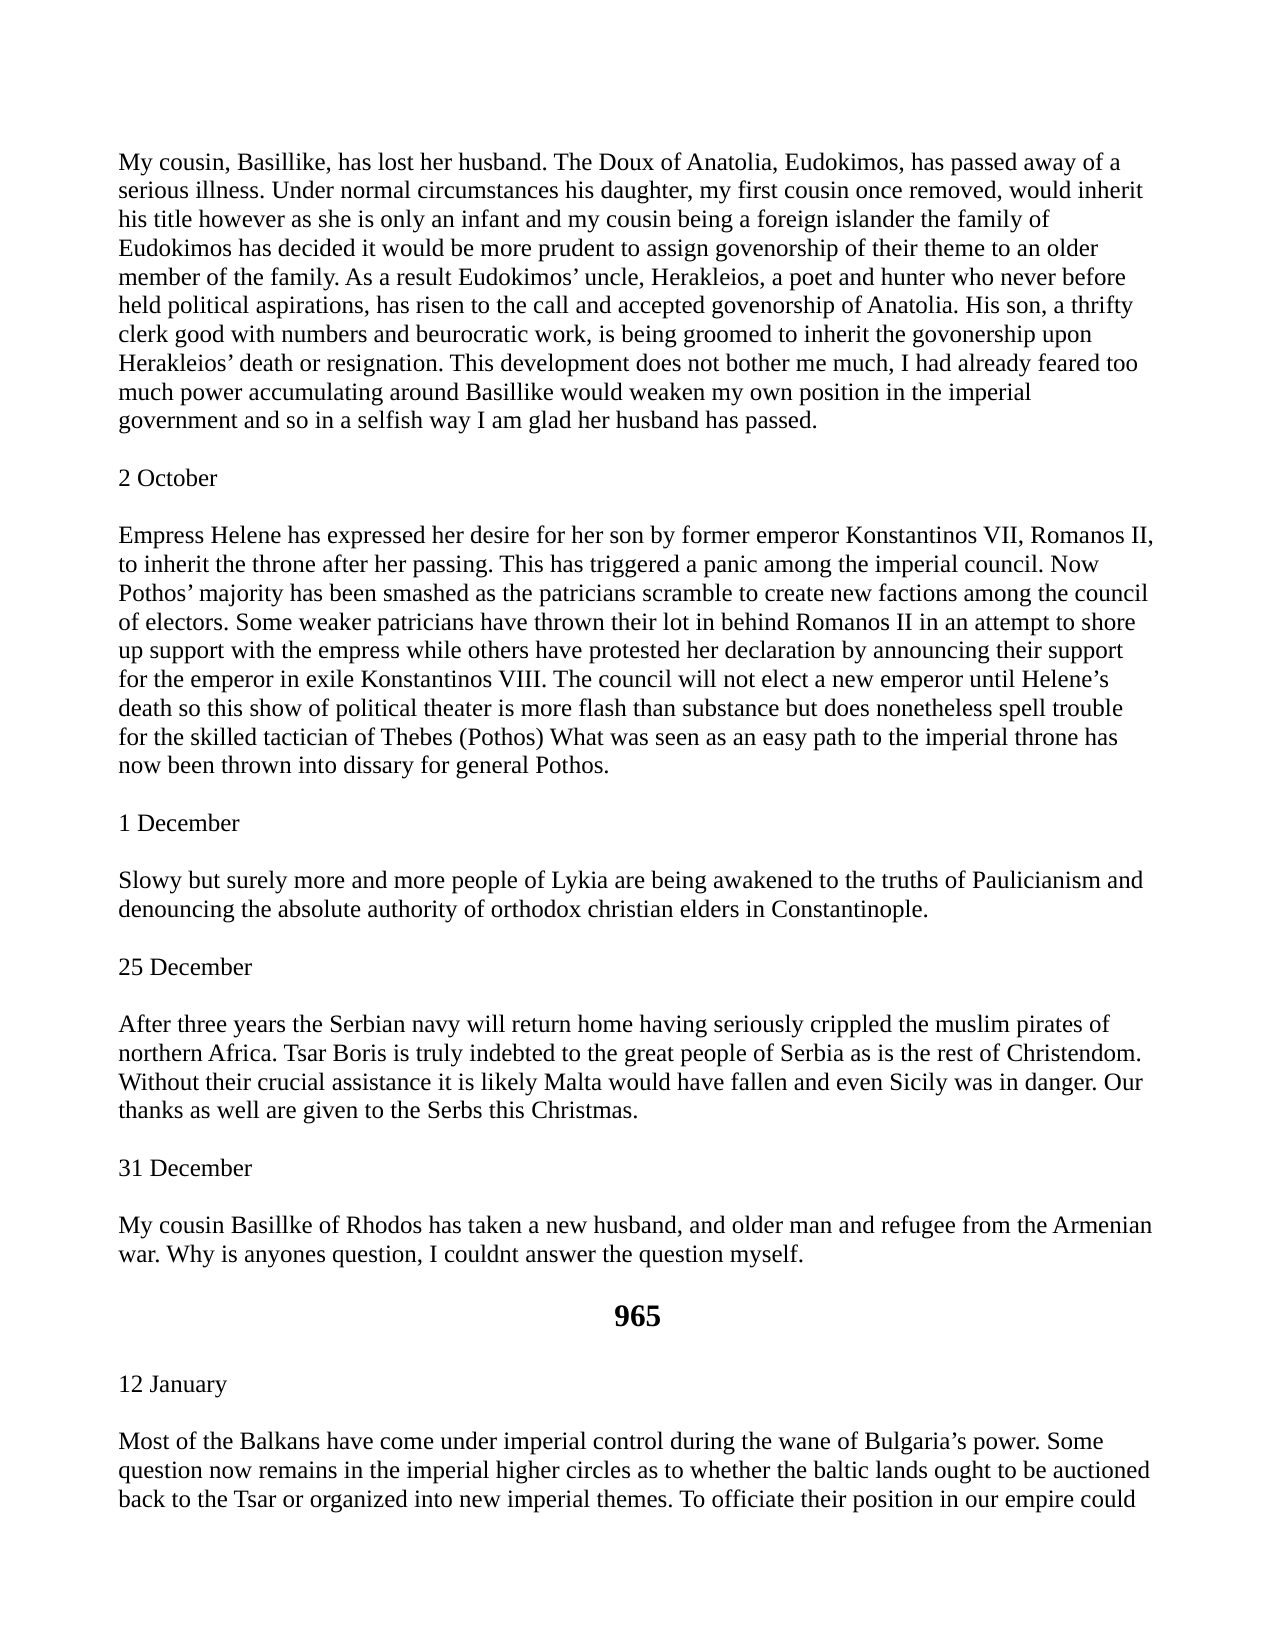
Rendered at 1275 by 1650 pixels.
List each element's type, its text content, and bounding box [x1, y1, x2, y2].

text After three years the Serbian navy will return home having seriously crippled the muslim pirates of northern Africa. Tsar Boris is truly indebted to the great people of Serbia as is the rest of Christendom. Without their crucial assistance it is likely Malta would have fallen and even Sicily was in danger. Our thanks as well are given to the Serbs this Christmas. [118, 1009, 1157, 1124]
text 1 December [118, 808, 1157, 837]
text 31 December [118, 1153, 1157, 1182]
text My cousin, Basillike, has lost her husband. The Doux of Anatolia, Eudokimos, has passed away of a serious illness. Under normal circumstances his daughter, my first cousin once removed, would inherit his title however as she is only an infant and my cousin being a foreign islander the family of Eudokimos has decided it would be more prudent to assign govenorship of their theme to an older member of the family. As a result Eudokimos’ uncle, Herakleios, a poet and hunter who never before held political aspirations, has risen to the call and accepted govenorship of Anatolia. His son, a thrifty clerk good with numbers and beurocratic work, is being groomed to inherit the govonership upon Herakleios’ death or resignation. This development does not bother me much, I had already feared too much power accumulating around Basillike would weaken my own position in the imperial government and so in a selfish way I am glad her husband has passed. [118, 147, 1157, 434]
text 12 January [118, 1369, 1157, 1397]
text 965 [118, 1297, 1157, 1333]
text Most of the Balkans have come under imperial control during the wane of Bulgaria’s power. Some question now remains in the imperial higher circles as to whether the baltic lands ought to be auctioned back to the Tsar or organized into new imperial themes. To officiate their position in our empire could [118, 1426, 1157, 1512]
text Slowy but surely more and more people of Lykia are being awakened to the truths of Paulicianism and denouncing the absolute authority of orthodox christian elders in Constantinople. [118, 866, 1157, 923]
text 2 October [118, 463, 1157, 492]
text My cousin Basillke of Rhodos has taken a new husband, and older man and refugee from the Armenian war. Why is anyones question, I couldnt answer the question myself. [118, 1211, 1157, 1268]
text 25 December [118, 952, 1157, 981]
text Empress Helene has expressed her desire for her son by former emperor Konstantinos VII, Romanos II, to inherit the throne after her passing. This has triggered a panic among the imperial council. Now Pothos’ majority has been smashed as the patricians scramble to create new factions among the council of electors. Some weaker patricians have thrown their lot in behind Romanos II in an attempt to shore up support with the empress while others have protested her declaration by announcing their support for the emperor in exile Konstantinos VIII. The council will not elect a new emperor until Helene’s death so this show of political theater is more flash than substance but does nonetheless spell trouble for the skilled tactician of Thebes (Pothos) What was seen as an easy path to the imperial throne has now been thrown into dissary for general Pothos. [118, 521, 1157, 779]
